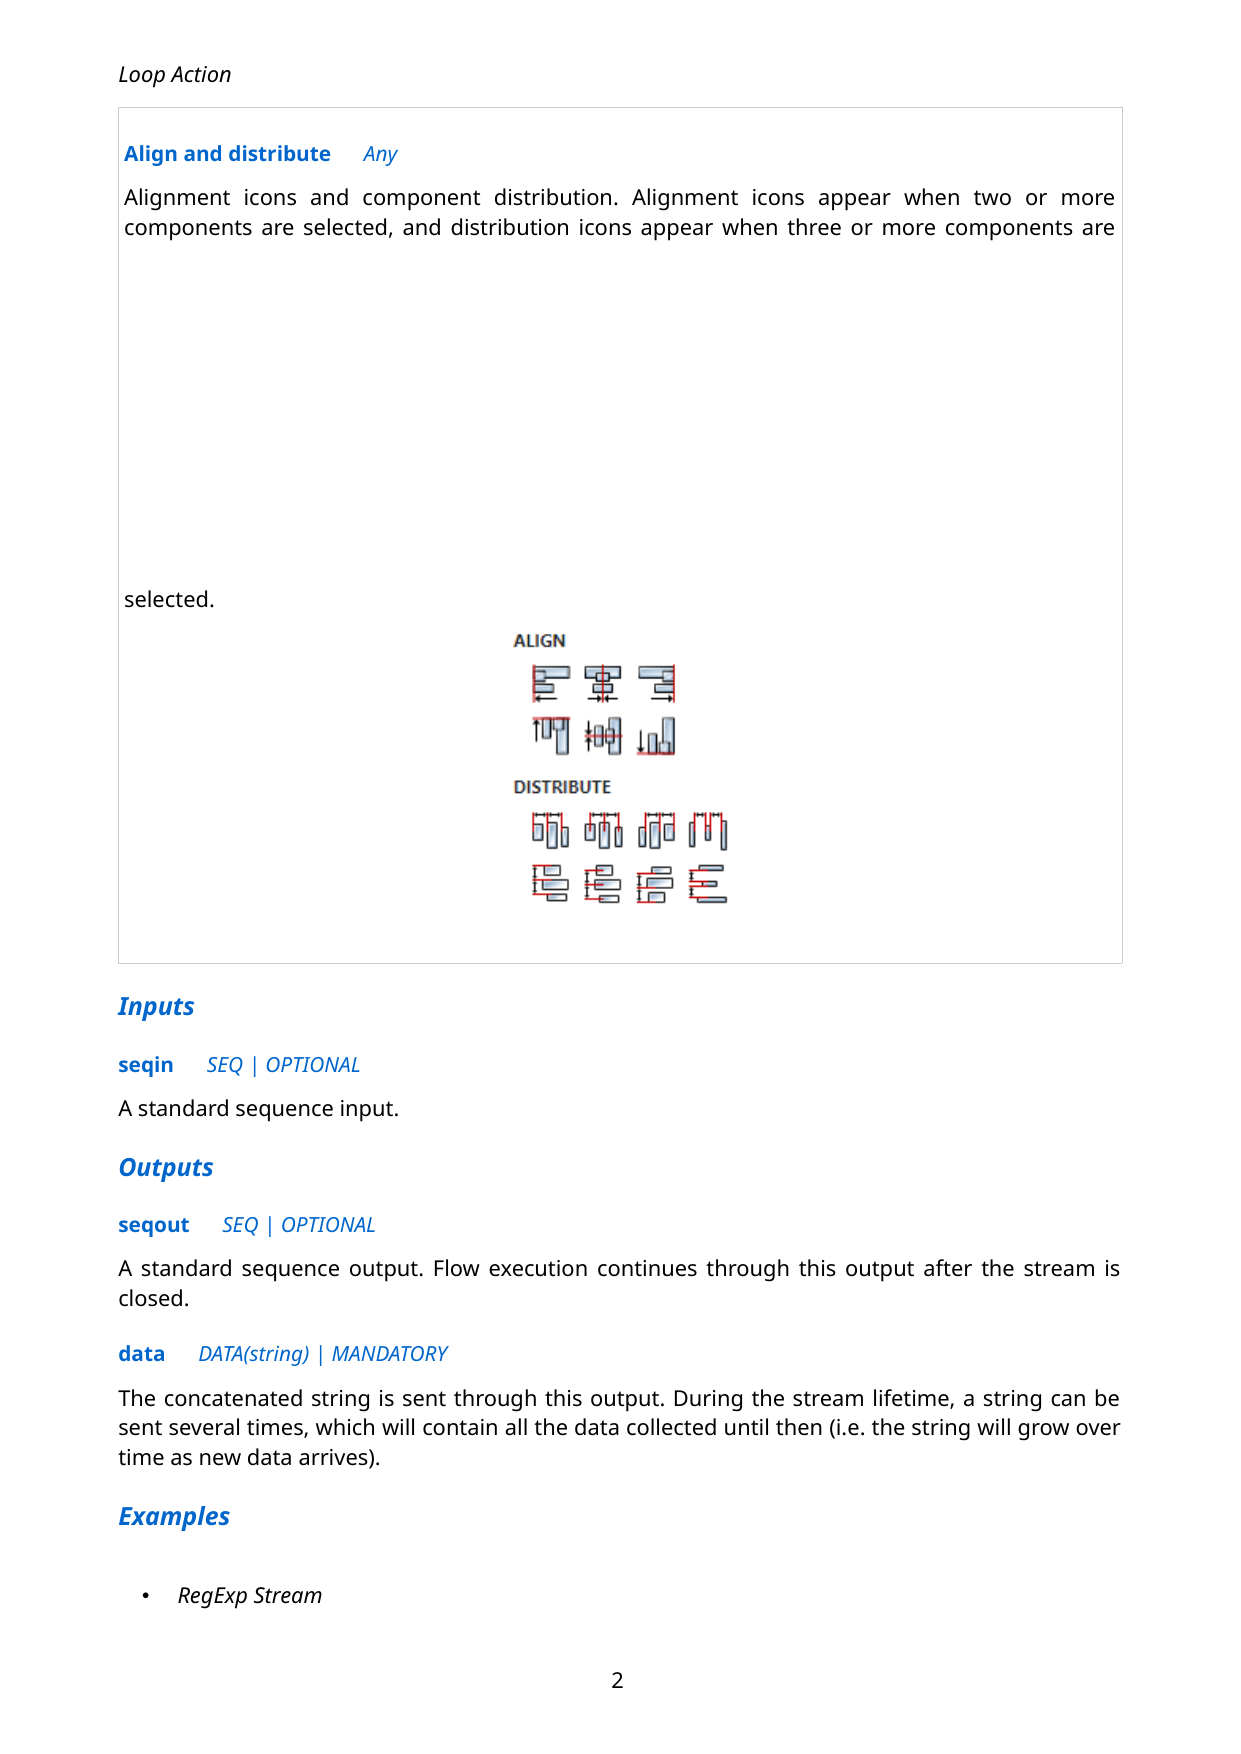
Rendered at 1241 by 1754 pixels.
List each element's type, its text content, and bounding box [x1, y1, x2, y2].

text A standard sequence input. [118, 1093, 1122, 1123]
text A standard sequence output. Flow execution continues through this output after the stream is closed. [118, 1253, 1122, 1313]
text The concatenated string is sent through this output. During the stream lifetime, a string can be sent several times, which will contain all the data collected until then (i.e. the string will grow over time as new data arrives). [118, 1382, 1122, 1472]
list RegExp Stream [142, 1580, 1110, 1610]
subtitle data DATA(string) | MANDATORY [118, 1339, 1122, 1368]
subtitle Inputs [118, 989, 1122, 1023]
picture [490, 625, 750, 916]
subtitle seqin SEQ | OPTIONAL [118, 1050, 1122, 1078]
subtitle Examples [118, 1498, 1122, 1532]
subtitle seqout SEQ | OPTIONAL [118, 1210, 1122, 1238]
table_cell Align and distribute Any Alignment icons and component distribution. Alignment icons appear when two or more components are selected, and distribution icons appear when three or more components are selected. [119, 108, 1122, 962]
subtitle Outputs [118, 1149, 1122, 1183]
